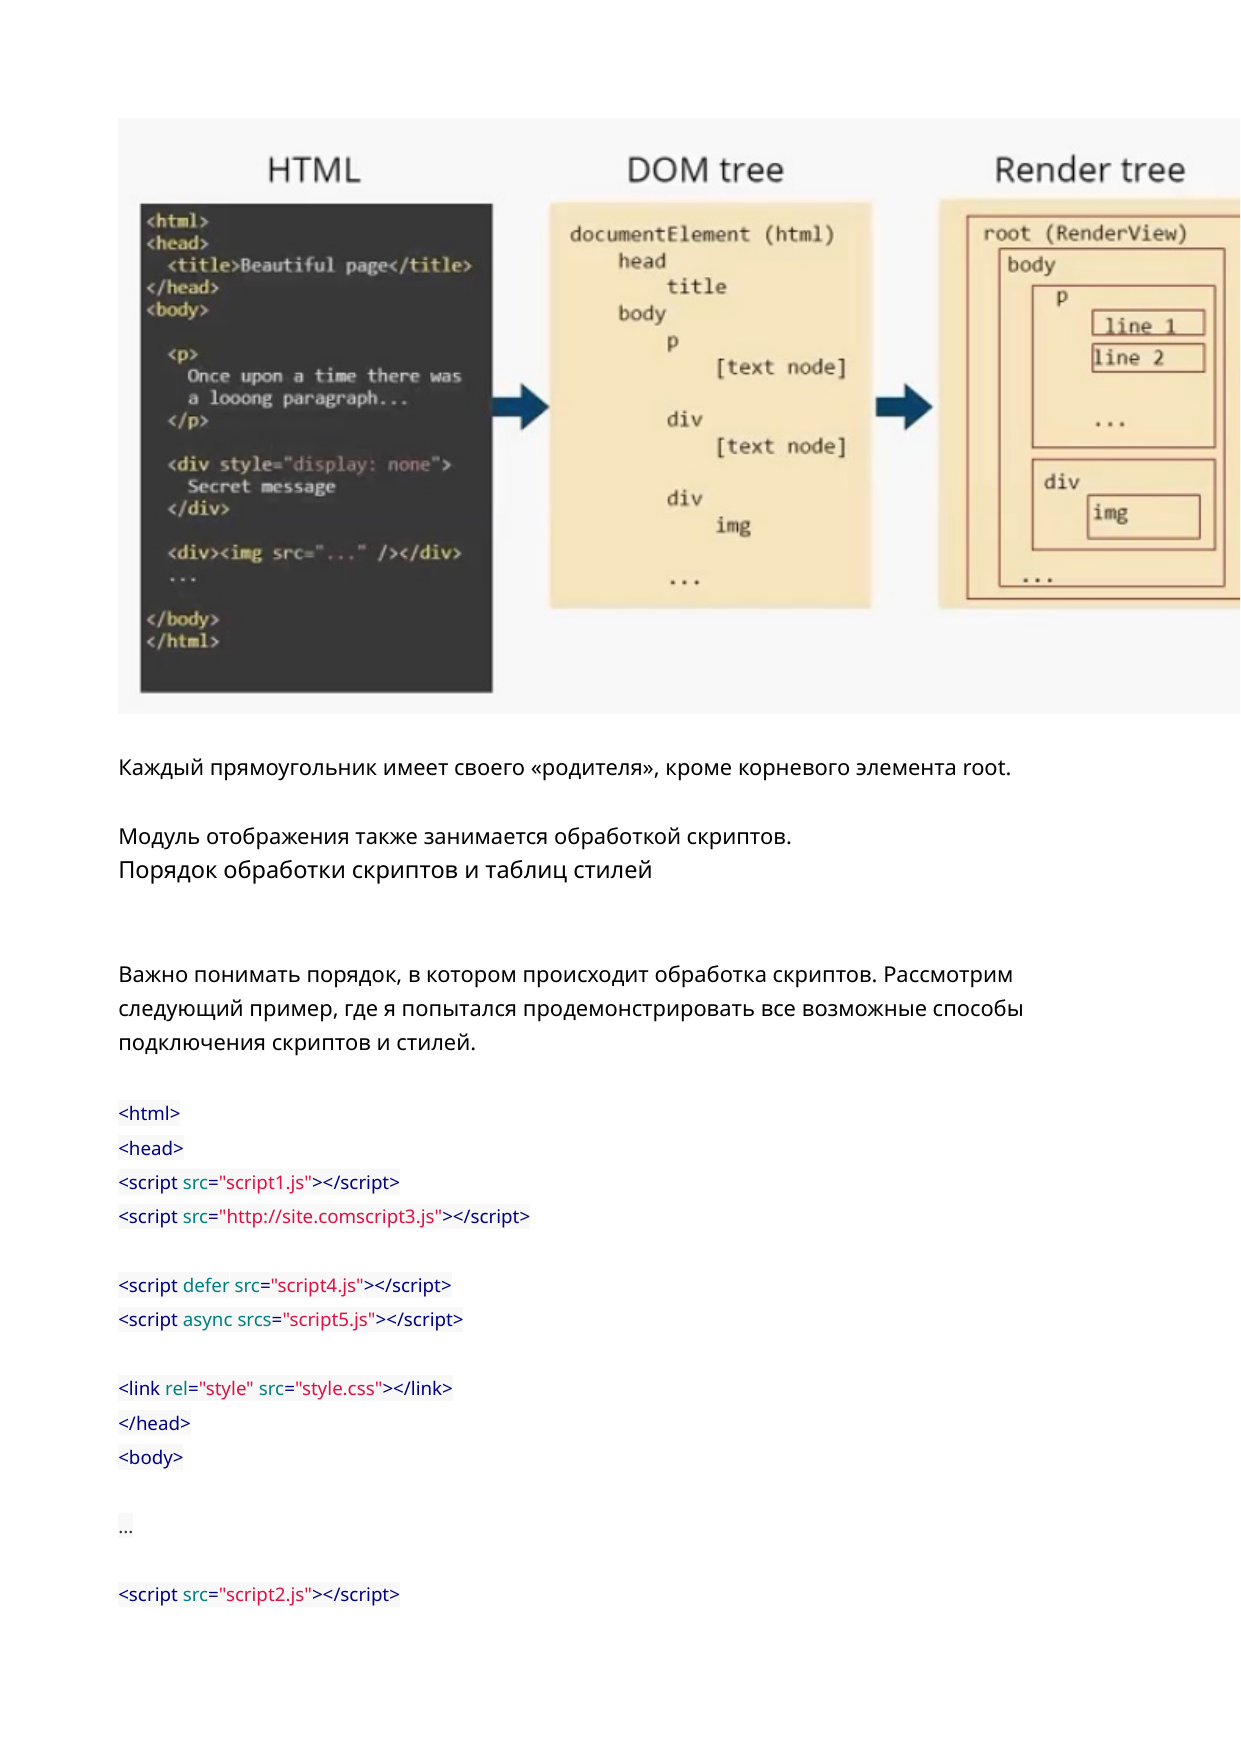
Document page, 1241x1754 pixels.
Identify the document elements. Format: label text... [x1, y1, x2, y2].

subtitle Порядок обработки скриптов и таблиц стилей [118, 851, 1122, 885]
text ... [118, 1504, 1122, 1538]
text <html> [118, 1092, 1122, 1126]
text <script src="script2.js"></script> [118, 1573, 1122, 1607]
text <head> [118, 1126, 1122, 1160]
text Важно понимать порядок, в котором происходит обработка скриптов. Рассмотрим следующий пример, где я попытался продемонстрировать все возможные способы подключения скриптов и стилей. [118, 885, 1122, 1057]
text <script defer src="script4.js"></script> [118, 1263, 1122, 1298]
text Каждый прямоугольник имеет своего «родителя», кроме корневого элемента root. Модуль отображения также занимается обработкой скриптов. [118, 714, 1122, 851]
text <link rel="style" src="style.css"></link> [118, 1367, 1122, 1401]
text <body> [118, 1435, 1122, 1470]
text <script src="http://site.comscript3.js"></script> [118, 1195, 1122, 1229]
text </head> [118, 1401, 1122, 1435]
text <script async srcs="script5.js"></script> [118, 1298, 1122, 1332]
picture [118, 118, 1241, 714]
text <script src="script1.js"></script> [118, 1160, 1122, 1195]
